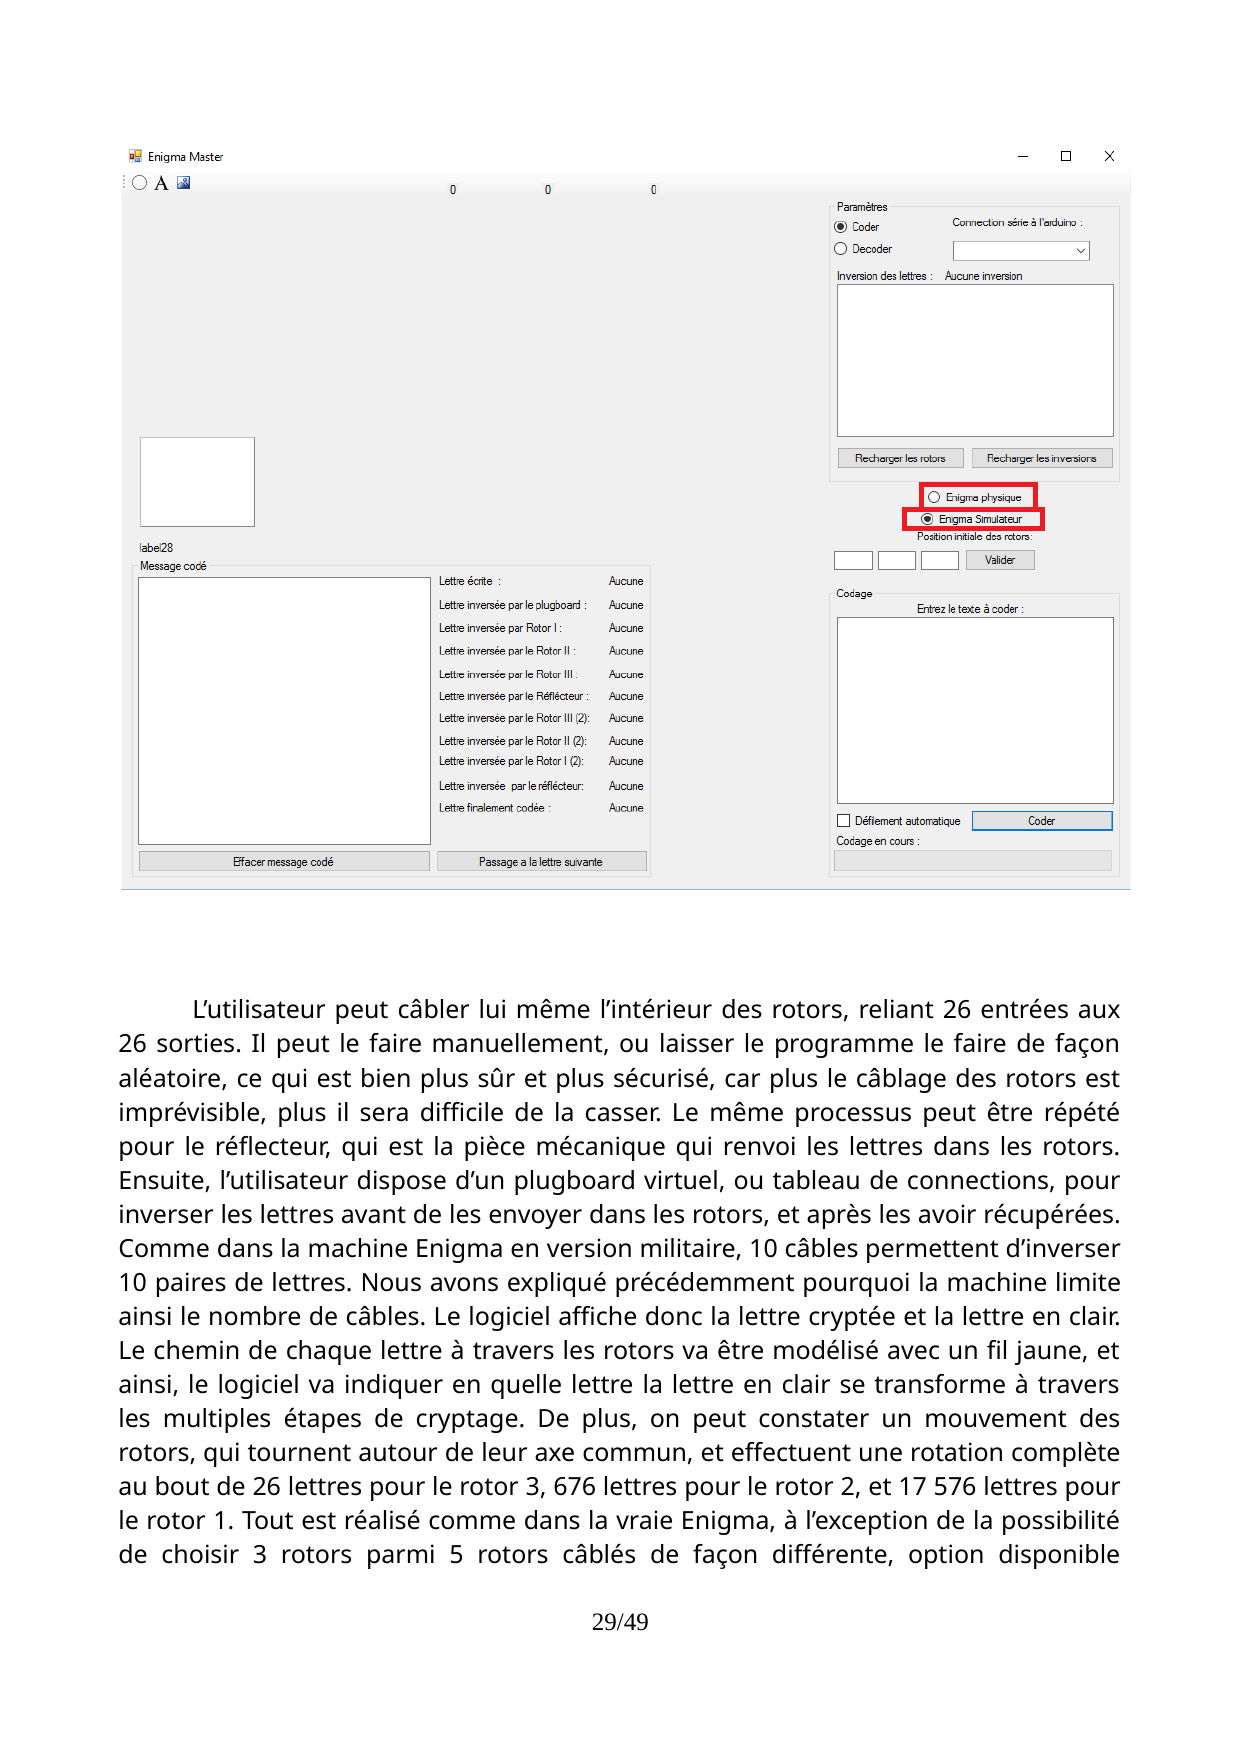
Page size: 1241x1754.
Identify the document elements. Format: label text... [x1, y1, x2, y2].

picture [121, 143, 1131, 890]
text L’utilisateur peut câbler lui même l’intérieur des rotors, reliant 26 entrées aux 26 sorties. Il peut le faire manuellement, ou laisser le programme le faire de façon aléatoire, ce qui est bien plus sûr et plus sécurisé, car plus le câblage des rotors est imprévisible, plus il sera difficile de la casser. Le même processus peut être répété pour le réflecteur, qui est la pièce mécanique qui renvoi les lettres dans les rotors. Ensuite, l’utilisateur dispose d’un plugboard virtuel, ou tableau de connections, pour inverser les lettres avant de les envoyer dans les rotors, et après les avoir récupérées. Comme dans la machine Enigma en version militaire, 10 câbles permettent d’inverser 10 paires de lettres. Nous avons expliqué précédemment pourquoi la machine limite ainsi le nombre de câbles. Le logiciel affiche donc la lettre cryptée et la lettre en clair. Le chemin de chaque lettre à travers les rotors va être modélisé avec un fil jaune, et ainsi, le logiciel va indiquer en quelle lettre la lettre en clair se transforme à travers les multiples étapes de cryptage. De plus, on peut constater un mouvement des rotors, qui tournent autour de leur axe commun, et effectuent une rotation complète au bout de 26 lettres pour le rotor 3, 676 lettres pour le rotor 2, et 17 576 lettres pour le rotor 1. Tout est réalisé comme dans la vraie Enigma, à l’exception de la possibilité de choisir 3 rotors parmi 5 rotors câblés de façon différente, option disponible [118, 992, 1122, 1571]
